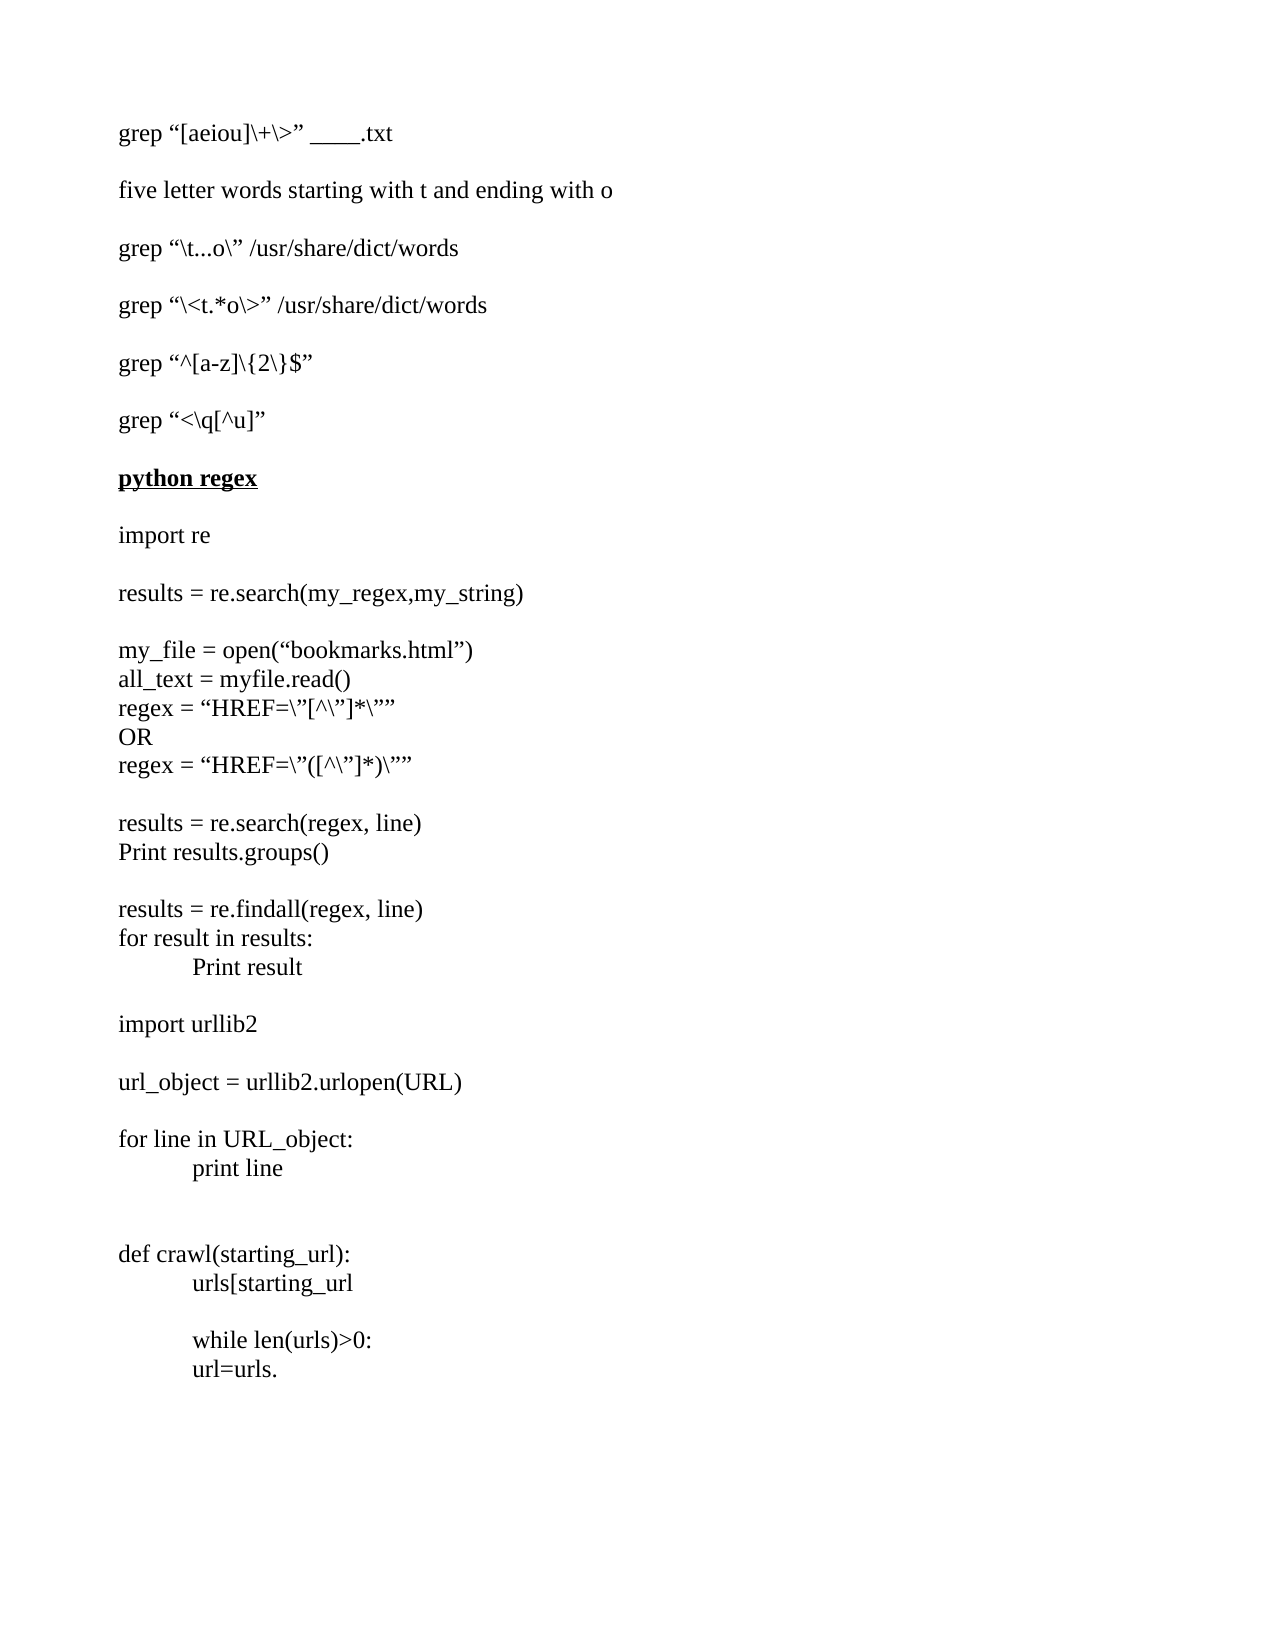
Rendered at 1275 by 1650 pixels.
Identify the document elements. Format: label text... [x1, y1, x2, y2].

text print line [118, 1153, 1157, 1182]
text grep “^[a-z]\{2\}$” [118, 348, 1157, 377]
text grep “[aeiou]\+\>” ____.txt [118, 118, 1157, 147]
text Print result [118, 952, 1157, 981]
text all_text = myfile.read() [118, 664, 1157, 693]
text import urllib2 [118, 1009, 1157, 1038]
text Print results.groups() [118, 837, 1157, 866]
text for line in URL_object: [118, 1124, 1157, 1153]
text def crawl(starting_url): [118, 1239, 1157, 1268]
text import re [118, 521, 1157, 549]
text urls[starting_url [118, 1268, 1157, 1297]
text grep “<\q[^u]” [118, 406, 1157, 434]
text results = re.findall(regex, line) [118, 894, 1157, 923]
text OR [118, 722, 1157, 751]
text my_file = open(“bookmarks.html”) [118, 636, 1157, 664]
text regex = “HREF=\”[^\”]*\”” [118, 693, 1157, 722]
text five letter words starting with t and ending with o [118, 176, 1157, 204]
text regex = “HREF=\”([^\”]*)\”” [118, 751, 1157, 779]
text while len(urls)>0: [118, 1326, 1157, 1354]
text for result in results: [118, 923, 1157, 952]
text grep “\<t.*o\>” /usr/share/dict/words [118, 291, 1157, 319]
text results = re.search(regex, line) [118, 808, 1157, 837]
text url_object = urllib2.urlopen(URL) [118, 1067, 1157, 1096]
text url=urls. [118, 1354, 1157, 1383]
text results = re.search(my_regex,my_string) [118, 578, 1157, 607]
text python regex [118, 463, 1157, 492]
text grep “\t...o\” /usr/share/dict/words [118, 233, 1157, 262]
